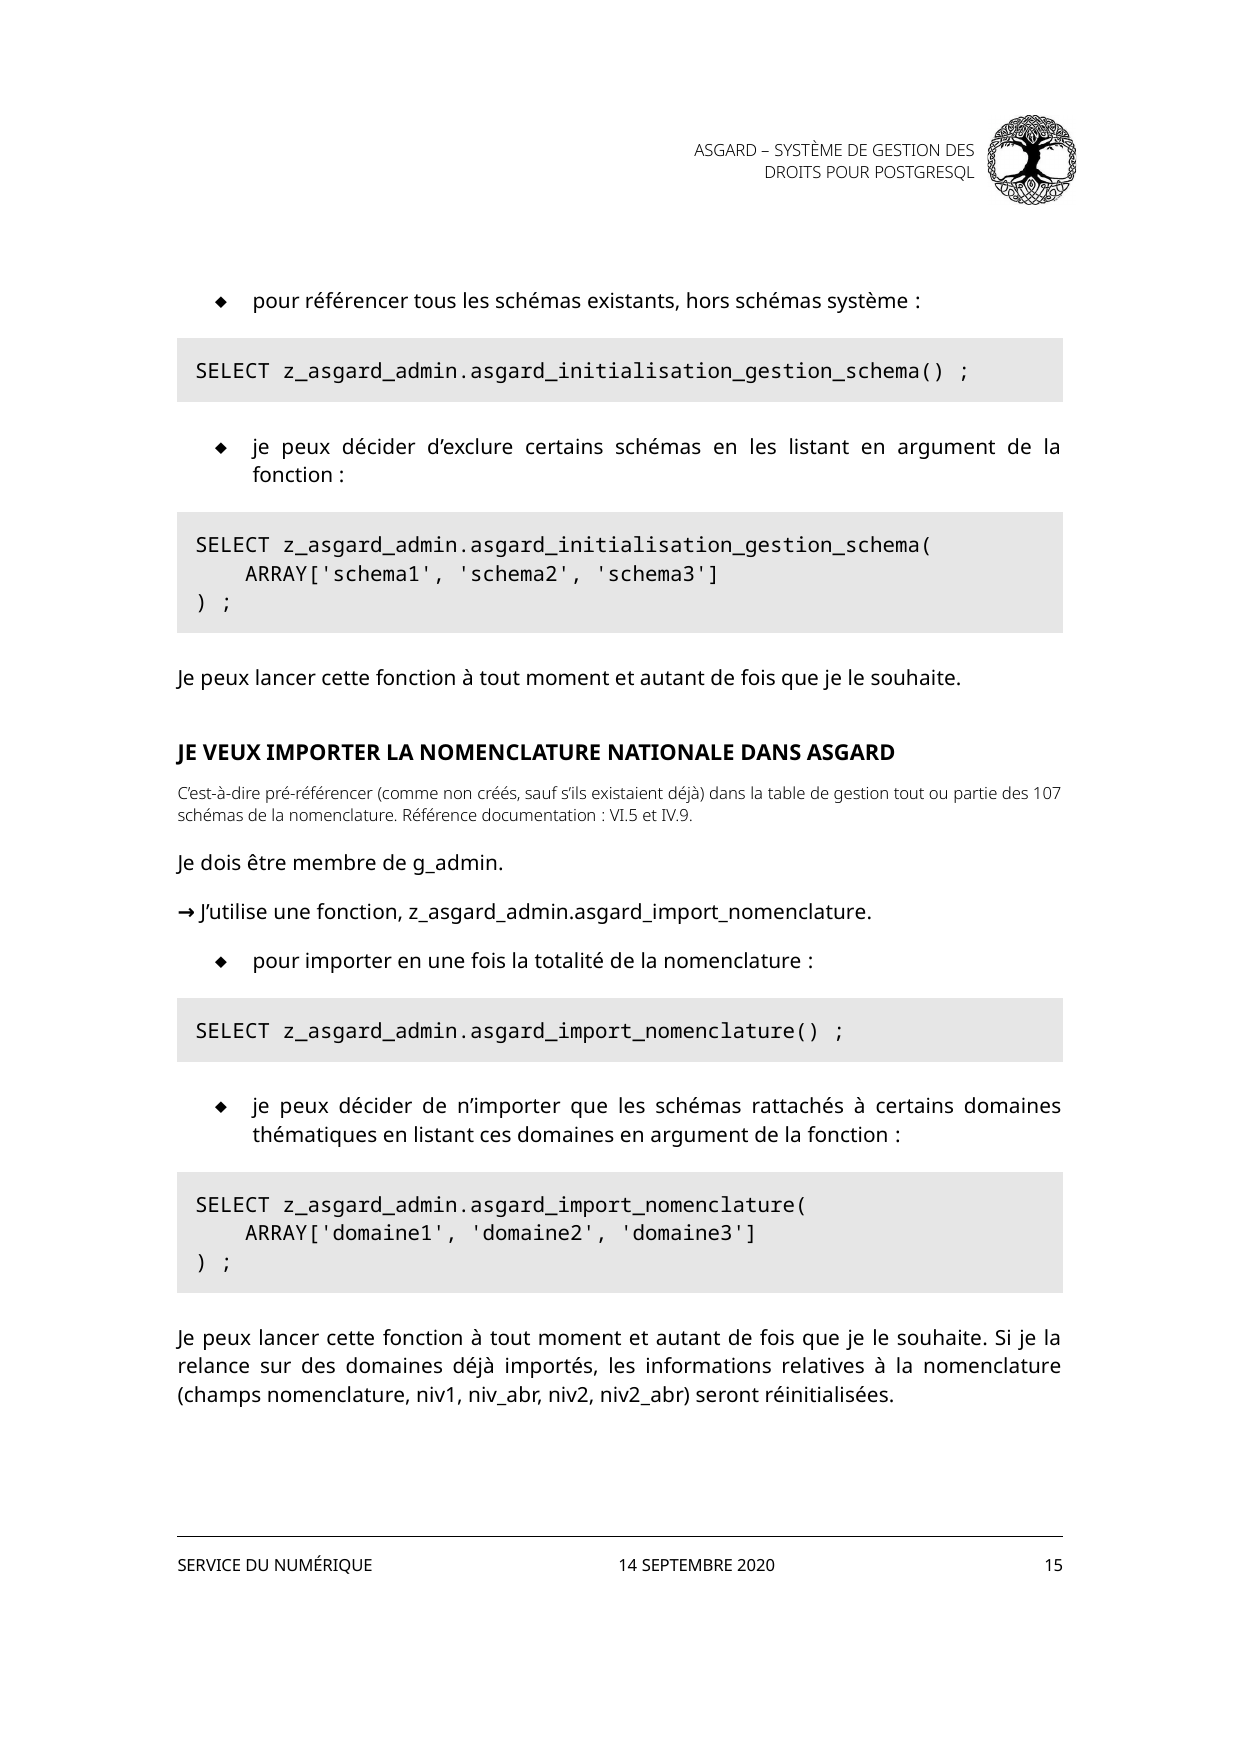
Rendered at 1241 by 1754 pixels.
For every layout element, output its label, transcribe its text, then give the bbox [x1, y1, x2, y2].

text SELECT z_asgard_admin.asgard_initialisation_gestion_schema() ; [177, 338, 1063, 402]
text Je dois être membre de g_admin. [177, 847, 1063, 876]
list pour importer en une fois la totalité de la nomenclature : [215, 946, 1063, 974]
text SELECT z_asgard_admin.asgard_initialisation_gestion_schema( [177, 512, 1063, 559]
text ) ; [177, 587, 1063, 633]
text SELECT z_asgard_admin.asgard_import_nomenclature() ; [177, 998, 1063, 1062]
list je peux décider de n’importer que les schémas rattachés à certains domaines thématiques en listant ces domaines en argument de la fonction : [215, 1091, 1063, 1148]
text SELECT z_asgard_admin.asgard_import_nomenclature( [177, 1172, 1063, 1218]
text ARRAY['schema1', 'schema2', 'schema3'] [177, 559, 1063, 587]
list pour référencer tous les schémas existants, hors schémas système : [215, 286, 1063, 315]
text ARRAY['domaine1', 'domaine2', 'domaine3'] [177, 1218, 1063, 1247]
text ) ; [177, 1247, 1063, 1293]
text C’est-à-dire pré-référencer (comme non créés, sauf s’ils existaient déjà) dans la table de gestion tout ou partie des 107 schémas de la nomenclature. Référence documentation : VI.5 et IV.9. [177, 782, 1063, 827]
text Je peux lancer cette fonction à tout moment et autant de fois que je le souhaite. [177, 663, 1063, 692]
subtitle Je veux importer la nomenclature nationale dans ASGARD [177, 731, 1063, 769]
picture [987, 115, 1077, 205]
text → J’utilise une fonction, z_asgard_admin.asgard_import_nomenclature. [177, 897, 1063, 925]
text Je peux lancer cette fonction à tout moment et autant de fois que je le souhaite. Si je la relance sur des domaines déjà importés, les informations relatives à la nomenclature (champs nomenclature, niv1, niv_abr, niv2, niv2_abr) seront réinitialisées. [177, 1322, 1063, 1408]
list je peux décider d’exclure certains schémas en les listant en argument de la fonction : [215, 432, 1063, 489]
